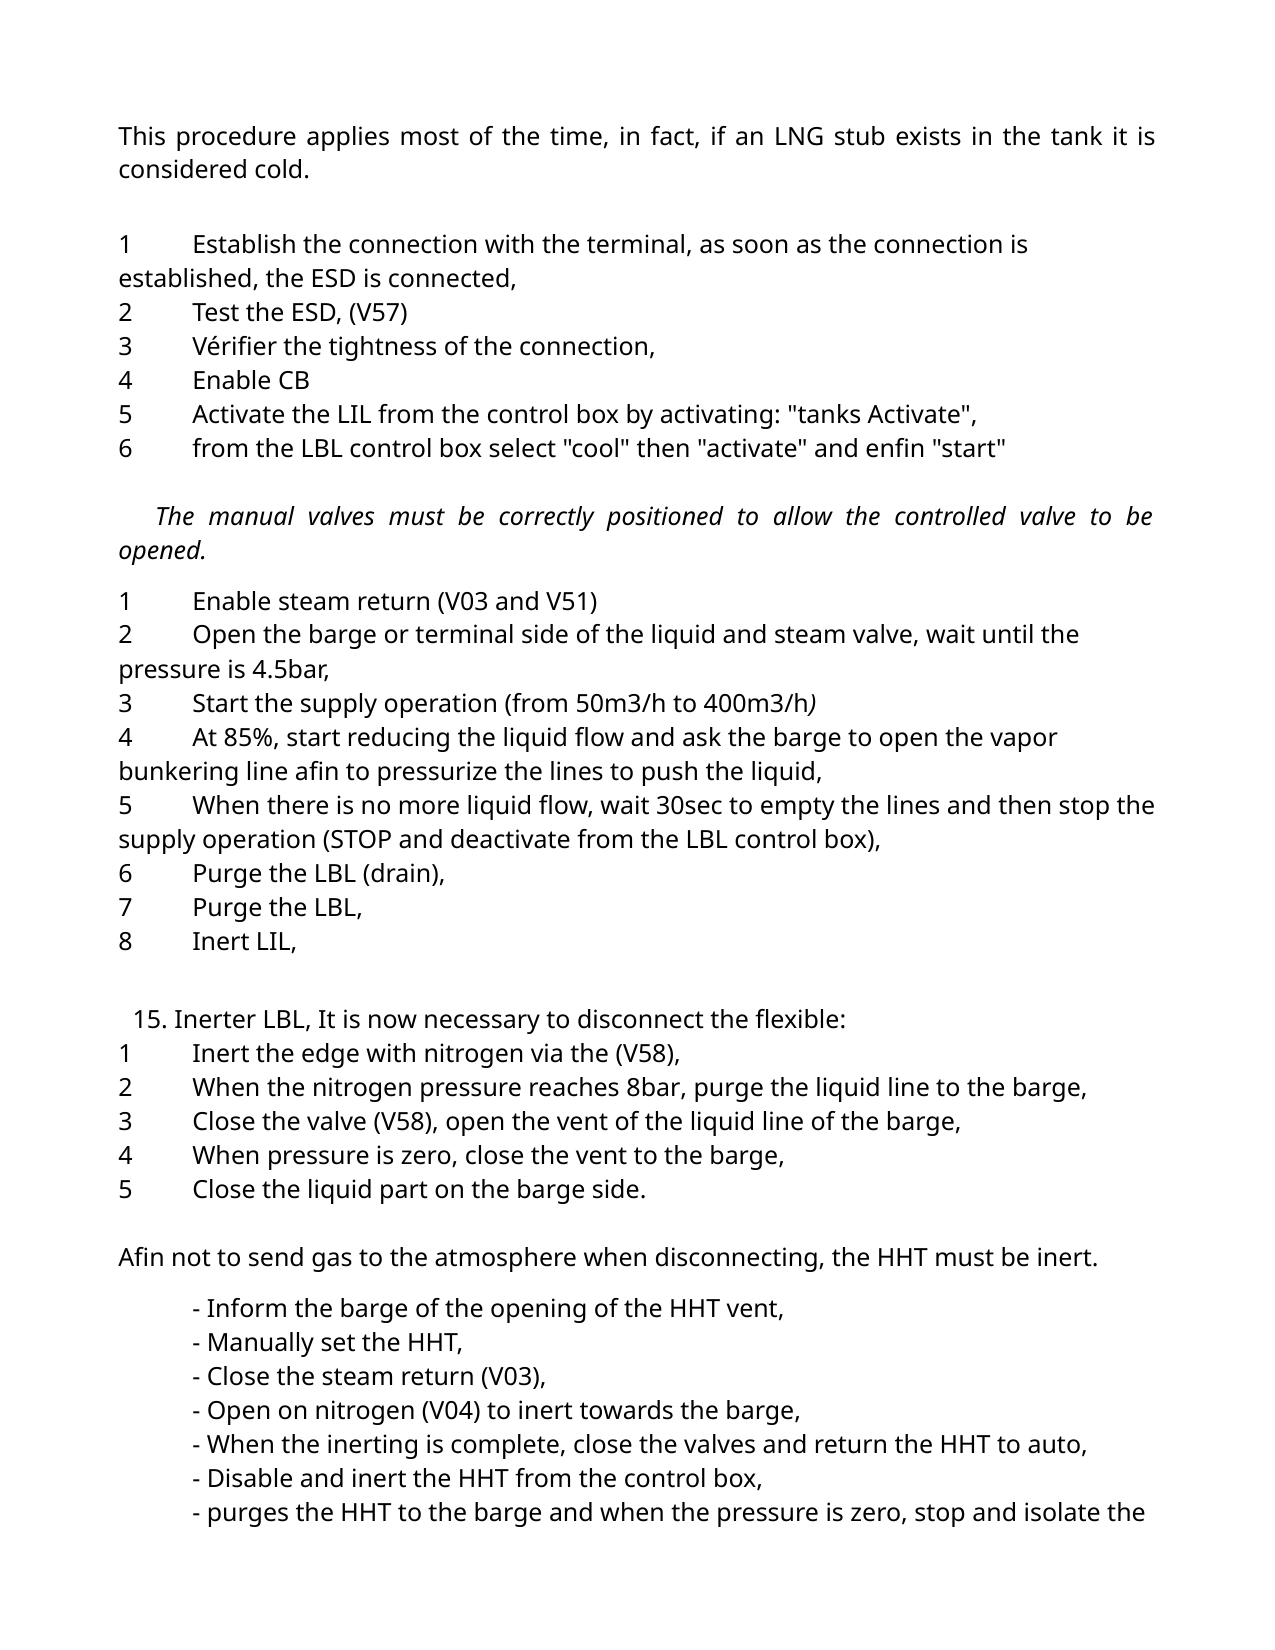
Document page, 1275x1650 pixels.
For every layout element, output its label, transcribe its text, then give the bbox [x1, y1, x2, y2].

list Inert LIL, [118, 924, 1157, 958]
list - When the inerting is complete, close the valves and return the HHT to auto, [118, 1426, 1157, 1461]
text Aﬁn not to send gas to the atmosphere when disconnecting, the HHT must be inert. [118, 1240, 1157, 1274]
list Test the ESD, (V57) [118, 294, 1157, 328]
list Enable CB [118, 363, 1157, 397]
text This procedure applies most of the time, in fact, if an LNG stub exists in the tank it is considered cold. [118, 118, 1157, 186]
list At 85%, start reducing the liquid flow and ask the barge to open the vapor bunkering line aﬁn to pressurize the lines to push the liquid, [118, 719, 1157, 787]
list - Disable and inert the HHT from the control box, [118, 1461, 1157, 1494]
text 15. Inerter LBL, It is now necessary to disconnect the ﬂexible: [118, 992, 1157, 1036]
list Establish the connection with the terminal, as soon as the connection is established, the ESD is connected, [118, 226, 1157, 294]
text The manual valves must be correctly positioned to allow the controlled valve to be opened. [118, 499, 1157, 567]
list When there is no more liquid flow, wait 30sec to empty the lines and then stop the supply operation (STOP and deactivate from the LBL control box), [118, 787, 1157, 856]
list Purge the LBL (drain), [118, 856, 1157, 890]
list Open the barge or terminal side of the liquid and steam valve, wait until the pressure is 4.5bar, [118, 617, 1157, 685]
list Inert the edge with nitrogen via the (V58), [118, 1036, 1157, 1070]
list Close the liquid part on the barge side. [118, 1172, 1157, 1206]
list - Open on nitrogen (V04) to inert towards the barge, [118, 1392, 1157, 1426]
list - Close the steam return (V03), [118, 1358, 1157, 1392]
list Close the valve (V58), open the vent of the liquid line of the barge, [118, 1104, 1157, 1138]
list Activate the LIL from the control box by activating: "tanks Activate", [118, 397, 1157, 431]
list Purge the LBL, [118, 890, 1157, 924]
list When pressure is zero, close the vent to the barge, [118, 1138, 1157, 1172]
list When the nitrogen pressure reaches 8bar, purge the liquid line to the barge, [118, 1070, 1157, 1104]
list Start the supply operation (from 50m3/h to 400m3/h) [118, 685, 1157, 719]
list from the LBL control box select "cool" then "activate" and enﬁn "start" [118, 431, 1157, 465]
list - Inform the barge of the opening of the HHT vent, [118, 1290, 1157, 1324]
list Vériﬁer the tightness of the connection, [118, 328, 1157, 363]
list Enable steam return (V03 and V51) [118, 583, 1157, 617]
list - Manually set the HHT, [118, 1324, 1157, 1358]
list - purges the HHT to the barge and when the pressure is zero, stop and isolate the [118, 1494, 1157, 1529]
